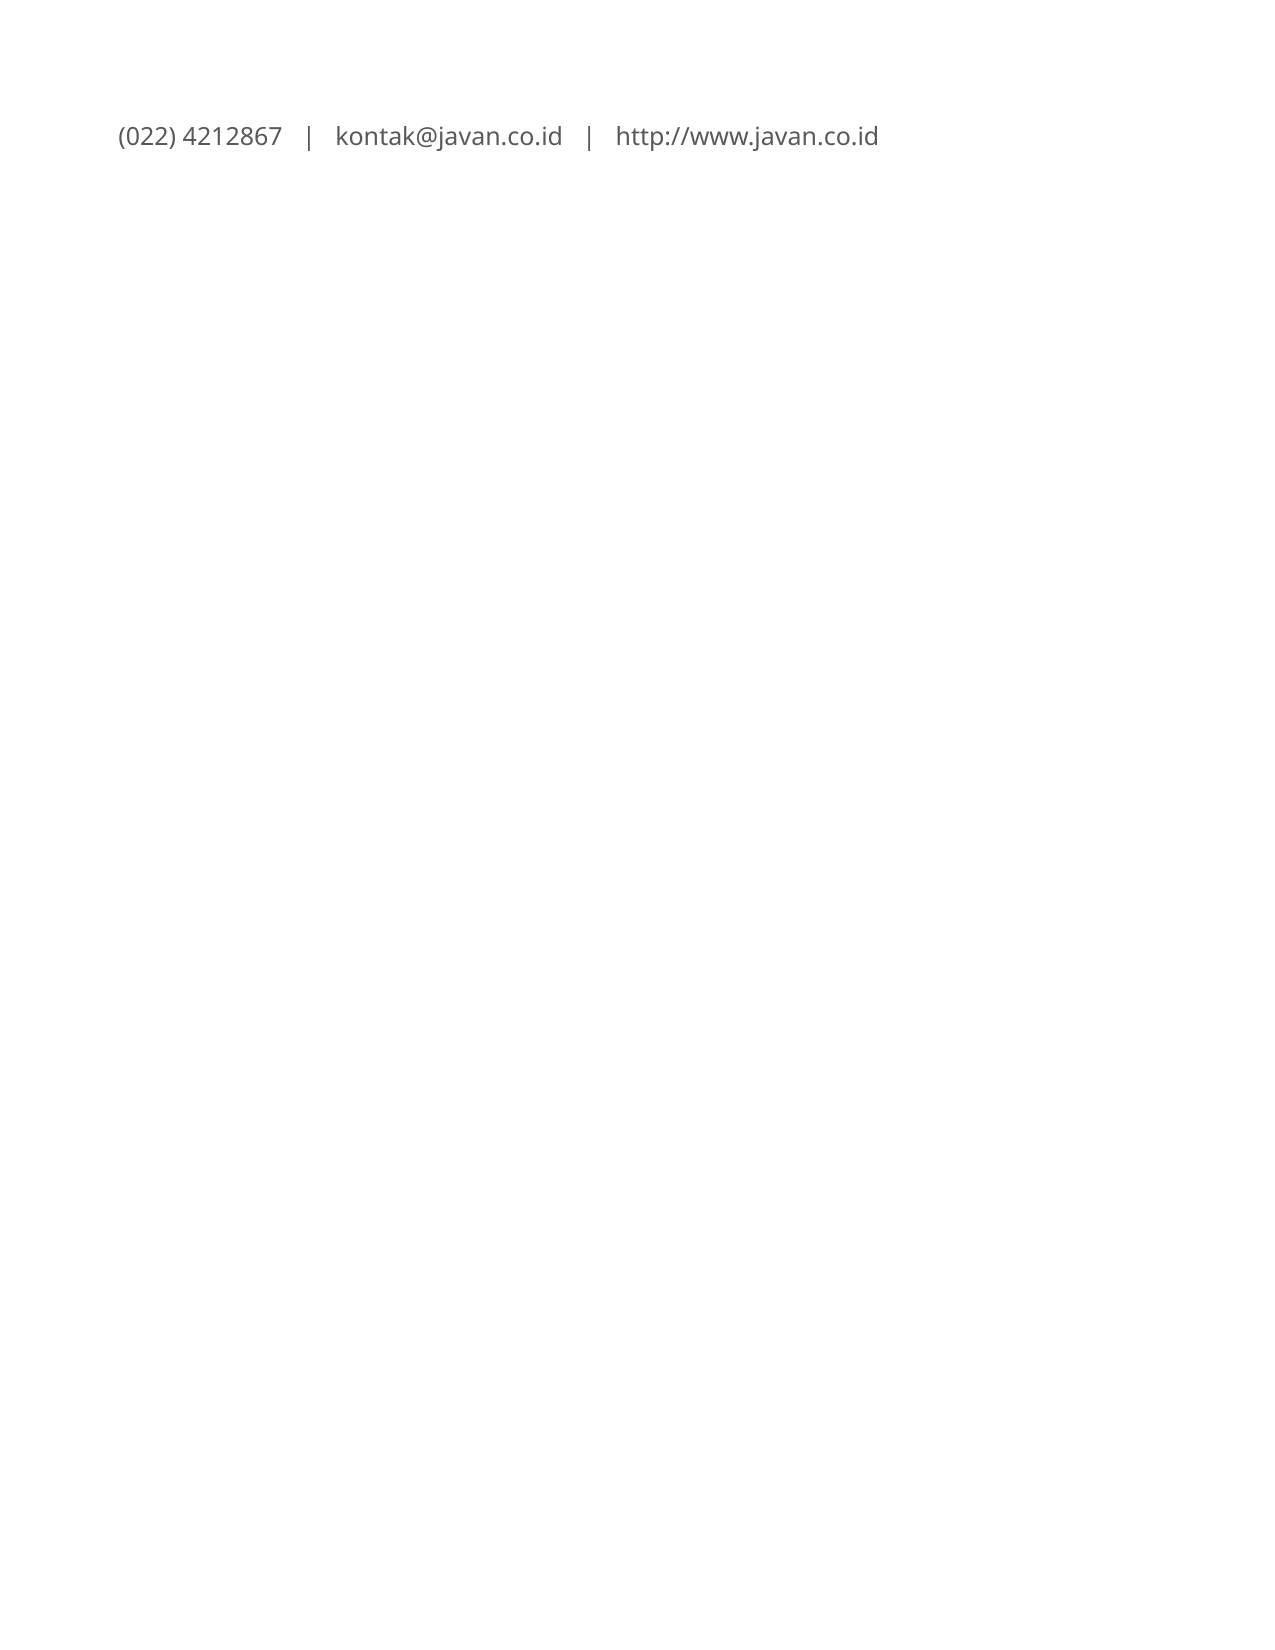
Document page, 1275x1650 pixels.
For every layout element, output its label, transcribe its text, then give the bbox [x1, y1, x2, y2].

text (022) 4212867 | kontak@javan.co.id | http://www.javan.co.id [118, 118, 1157, 152]
